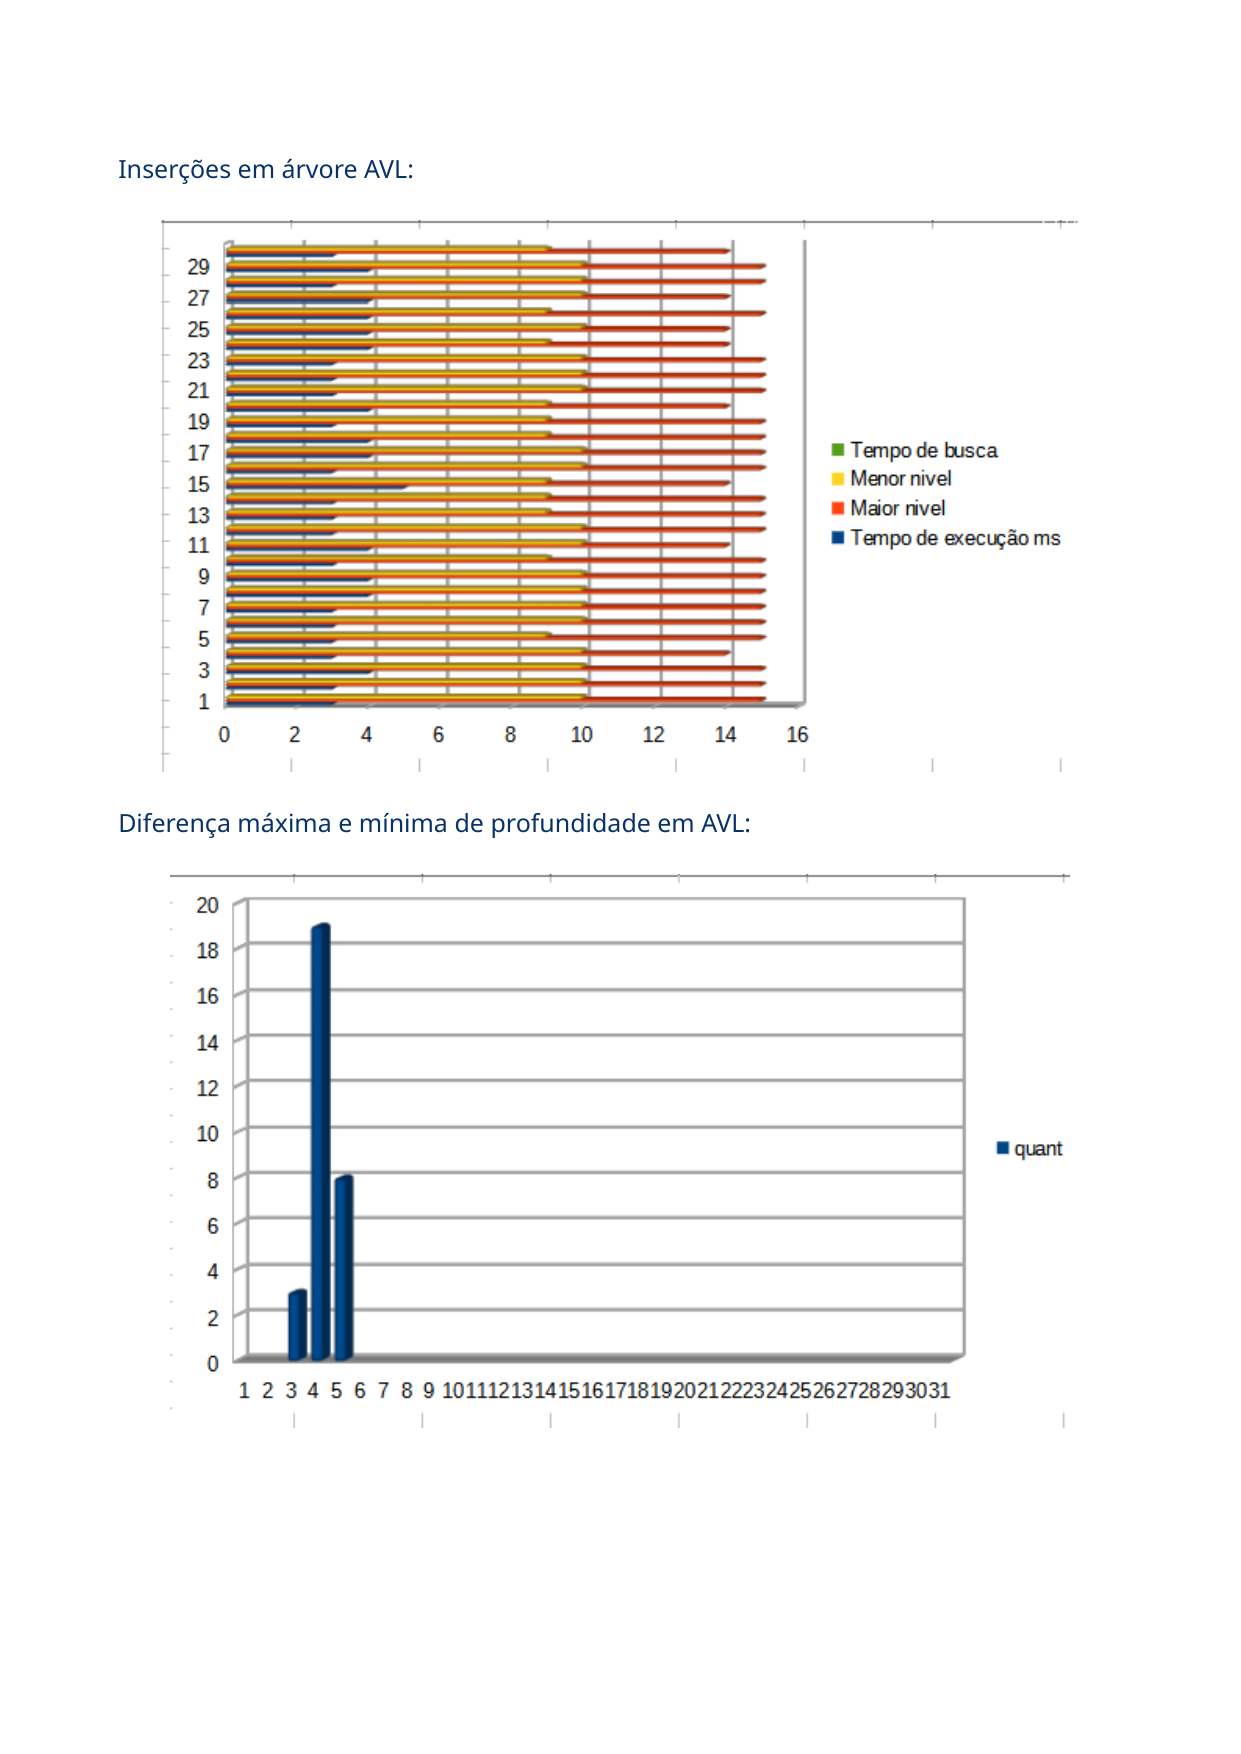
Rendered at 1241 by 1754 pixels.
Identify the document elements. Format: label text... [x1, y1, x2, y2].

picture [170, 874, 1071, 1428]
picture [161, 220, 1079, 772]
text Diferença máxima e mínima de profundidade em AVL: [118, 806, 1122, 840]
text Inserções em árvore AVL: [118, 152, 1122, 186]
